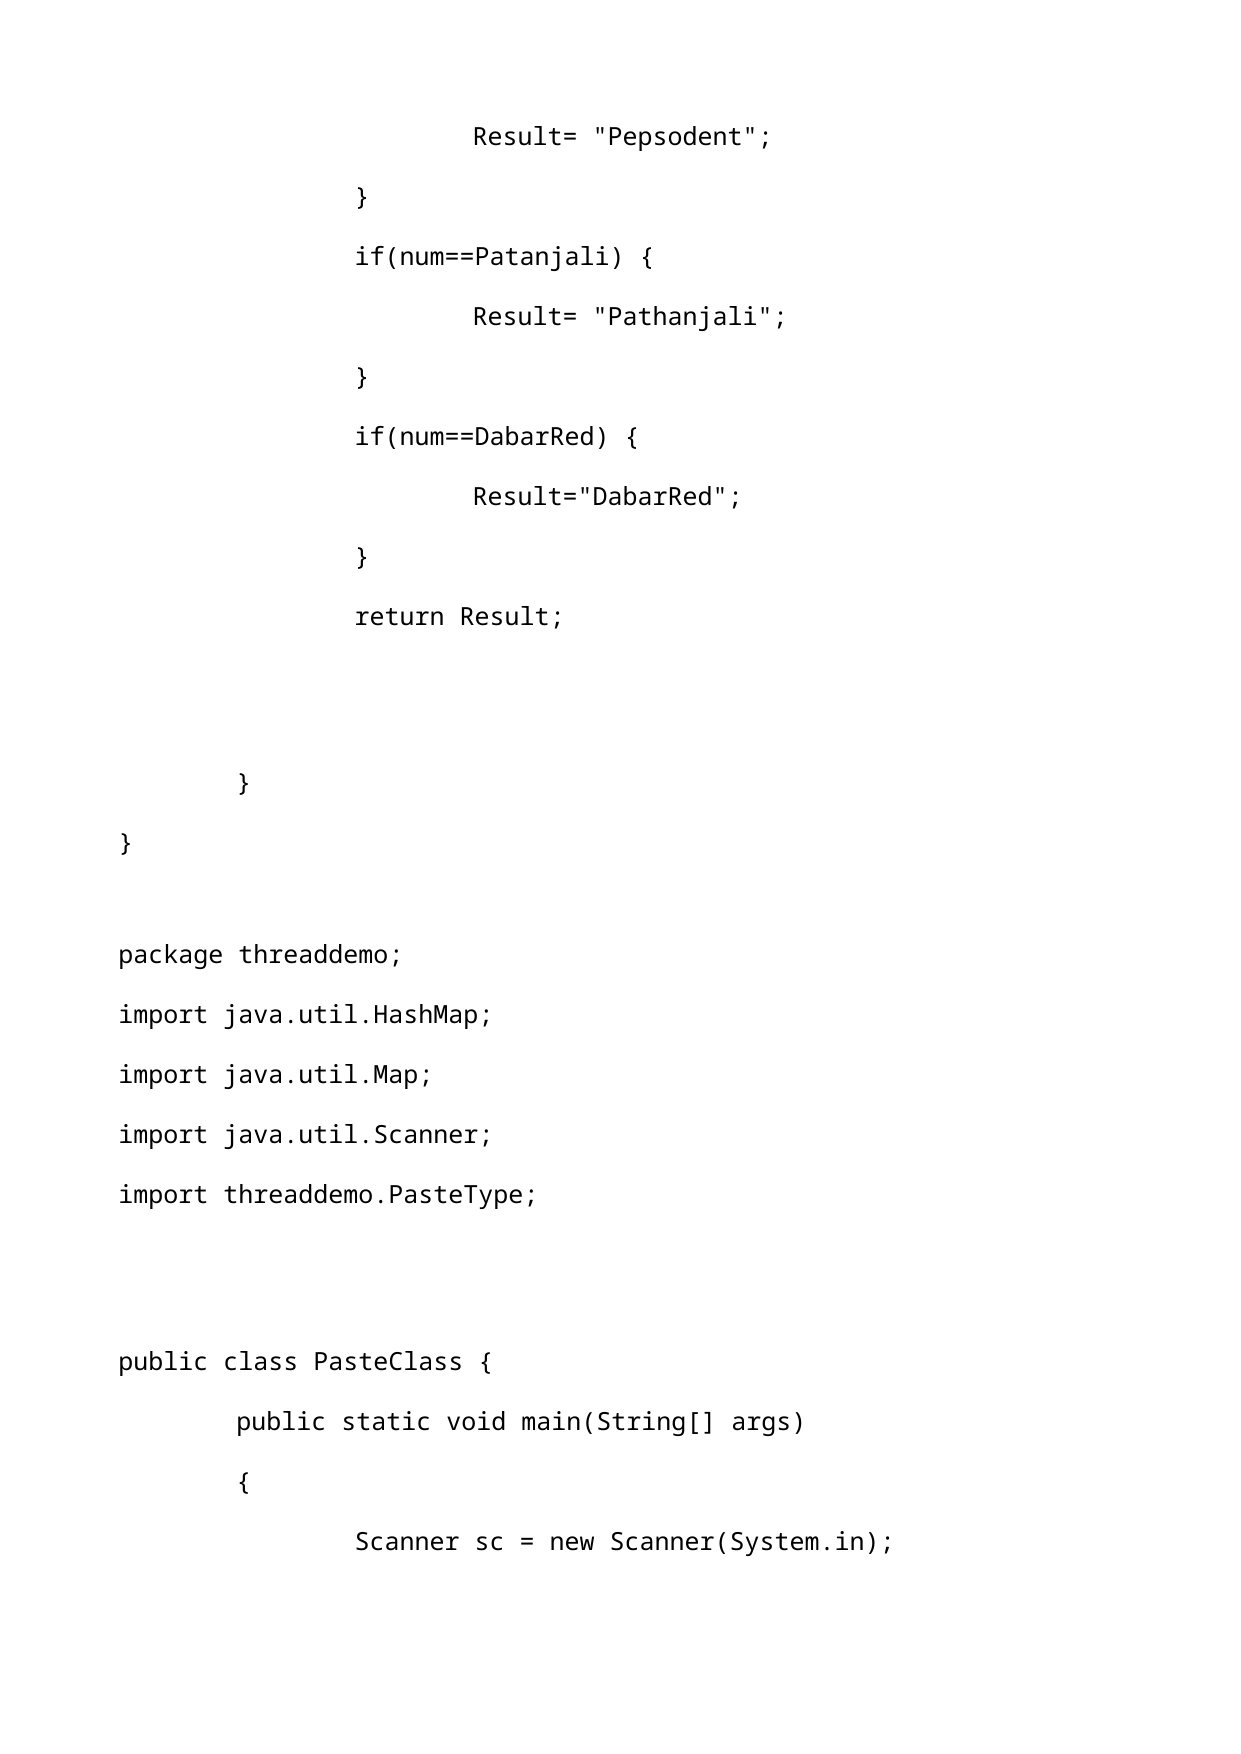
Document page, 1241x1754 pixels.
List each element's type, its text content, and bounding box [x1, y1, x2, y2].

text if(num==DabarRed) { [118, 418, 1122, 452]
text Result= "Pepsodent"; [118, 118, 1122, 152]
text import java.util.HashMap; [118, 997, 1122, 1031]
text public static void main(String[] args) [118, 1403, 1122, 1437]
text if(num==Patanjali) { [118, 238, 1122, 272]
text import java.util.Map; [118, 1057, 1122, 1091]
text } [118, 538, 1122, 572]
text Result= "Pathanjali"; [118, 298, 1122, 332]
text import threaddemo.PasteType; [118, 1177, 1122, 1211]
text } [118, 824, 1122, 858]
text } [118, 764, 1122, 798]
text public class PasteClass { [118, 1343, 1122, 1377]
text Scanner sc = new Scanner(System.in); [118, 1523, 1122, 1557]
text package threaddemo; [118, 937, 1122, 971]
text Result="DabarRed"; [118, 478, 1122, 512]
text { [118, 1463, 1122, 1497]
text import java.util.Scanner; [118, 1117, 1122, 1151]
text } [118, 358, 1122, 392]
text return Result; [118, 598, 1122, 632]
text } [118, 178, 1122, 212]
